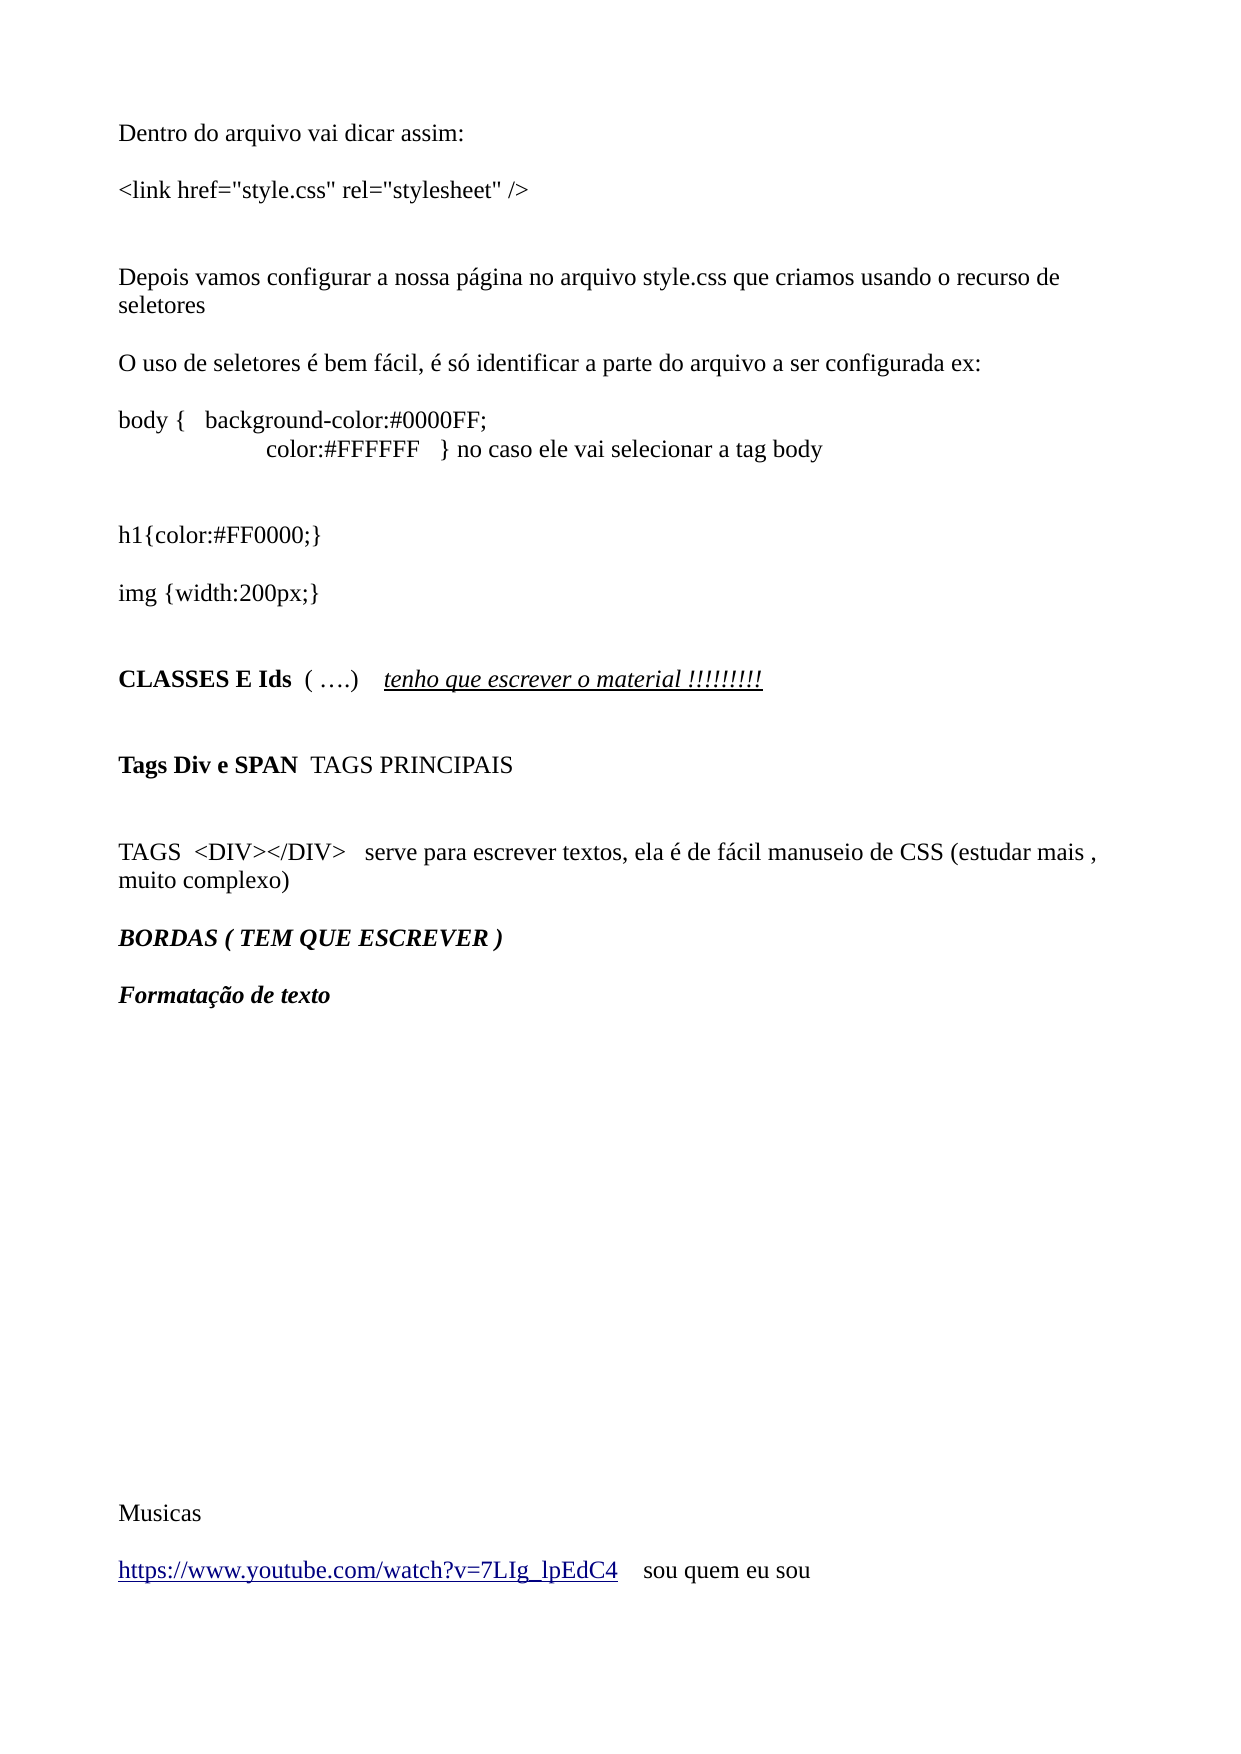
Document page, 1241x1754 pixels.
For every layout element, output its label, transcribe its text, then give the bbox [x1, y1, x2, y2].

text h1{color:#FF0000;} [118, 521, 1122, 549]
text <link href="style.css" rel="stylesheet" /> [118, 176, 1122, 204]
text BORDAS ( TEM QUE ESCREVER ) [118, 923, 1122, 952]
text img {width:200px;} [118, 578, 1122, 607]
text Depois vamos configurar a nossa página no arquivo style.css que criamos usando o recurso de seletores [118, 262, 1122, 319]
text TAGS <DIV></DIV> serve para escrever textos, ela é de fácil manuseio de CSS (estudar mais , muito complexo) [118, 837, 1122, 894]
text color:#FFFFFF } no caso ele vai selecionar a tag body [118, 434, 1122, 463]
text Musicas [118, 1498, 1122, 1527]
text CLASSES E Ids ( ….) tenho que escrever o material !!!!!!!!! [118, 664, 1122, 693]
text O uso de seletores é bem fácil, é só identificar a parte do arquivo a ser configurada ex: [118, 348, 1122, 377]
text Tags Div e SPAN TAGS PRINCIPAIS [118, 751, 1122, 779]
text Formatação de texto [118, 981, 1122, 1009]
text body { background-color:#0000FF; [118, 406, 1122, 434]
text Dentro do arquivo vai dicar assim: [118, 118, 1122, 147]
text https://www.youtube.com/watch?v=7LIg_lpEdC4 sou quem eu sou [118, 1556, 1122, 1584]
